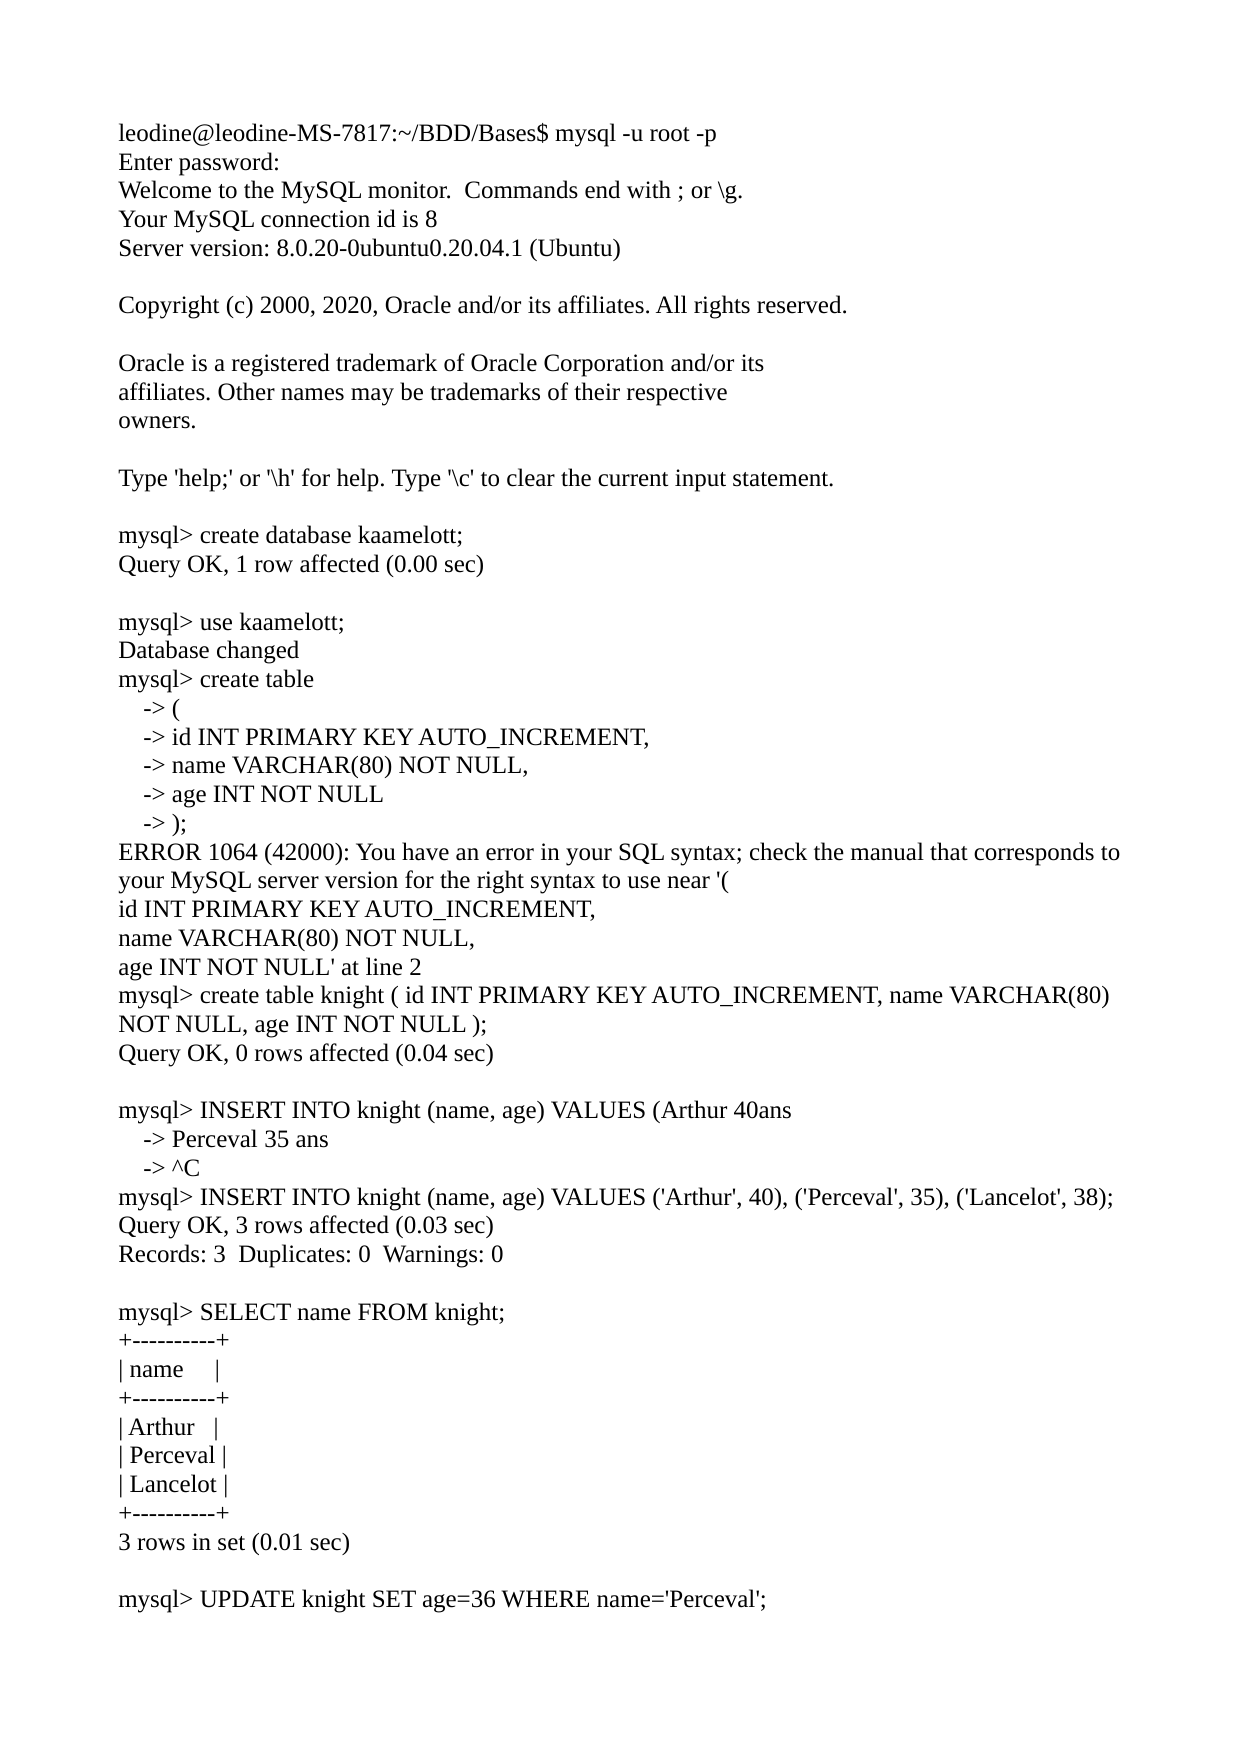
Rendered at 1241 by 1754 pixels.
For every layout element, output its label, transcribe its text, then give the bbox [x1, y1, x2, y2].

text 3 rows in set (0.01 sec) [118, 1527, 1122, 1556]
text Server version: 8.0.20-0ubuntu0.20.04.1 (Ubuntu) [118, 233, 1122, 262]
text -> age INT NOT NULL [118, 779, 1122, 808]
text -> ( [118, 693, 1122, 722]
text -> ^C [118, 1153, 1122, 1182]
text | Lancelot | [118, 1469, 1122, 1498]
text Database changed [118, 636, 1122, 664]
text Query OK, 3 rows affected (0.03 sec) [118, 1211, 1122, 1239]
text mysql> UPDATE knight SET age=36 WHERE name='Perceval'; [118, 1584, 1122, 1613]
text mysql> SELECT name FROM knight; [118, 1297, 1122, 1326]
text | Perceval | [118, 1441, 1122, 1469]
text Welcome to the MySQL monitor. Commands end with ; or \g. [118, 176, 1122, 204]
text -> Perceval 35 ans [118, 1124, 1122, 1153]
text Copyright (c) 2000, 2020, Oracle and/or its affiliates. All rights reserved. [118, 291, 1122, 319]
text name VARCHAR(80) NOT NULL, [118, 923, 1122, 952]
text mysql> create table knight ( id INT PRIMARY KEY AUTO_INCREMENT, name VARCHAR(80) NOT NULL, age INT NOT NULL ); [118, 981, 1122, 1038]
text -> id INT PRIMARY KEY AUTO_INCREMENT, [118, 722, 1122, 751]
text Type 'help;' or '\h' for help. Type '\c' to clear the current input statement. [118, 463, 1122, 492]
text Your MySQL connection id is 8 [118, 204, 1122, 233]
text ERROR 1064 (42000): You have an error in your SQL syntax; check the manual that corresponds to your MySQL server version for the right syntax to use near '( [118, 837, 1122, 894]
text owners. [118, 406, 1122, 434]
text affiliates. Other names may be trademarks of their respective [118, 377, 1122, 406]
text Query OK, 1 row affected (0.00 sec) [118, 549, 1122, 578]
text -> name VARCHAR(80) NOT NULL, [118, 751, 1122, 779]
text +----------+ [118, 1326, 1122, 1354]
text mysql> create table [118, 664, 1122, 693]
text Records: 3 Duplicates: 0 Warnings: 0 [118, 1239, 1122, 1268]
text mysql> create database kaamelott; [118, 521, 1122, 549]
text Query OK, 0 rows affected (0.04 sec) [118, 1038, 1122, 1067]
text -> ); [118, 808, 1122, 837]
text id INT PRIMARY KEY AUTO_INCREMENT, [118, 894, 1122, 923]
text Oracle is a registered trademark of Oracle Corporation and/or its [118, 348, 1122, 377]
text mysql> use kaamelott; [118, 607, 1122, 636]
text +----------+ [118, 1498, 1122, 1527]
text mysql> INSERT INTO knight (name, age) VALUES ('Arthur', 40), ('Perceval', 35), ('Lancelot', 38); [118, 1182, 1122, 1211]
text age INT NOT NULL' at line 2 [118, 952, 1122, 981]
text | name | [118, 1354, 1122, 1383]
text Enter password: [118, 147, 1122, 176]
text leodine@leodine-MS-7817:~/BDD/Bases$ mysql -u root -p [118, 118, 1122, 147]
text +----------+ [118, 1383, 1122, 1412]
text | Arthur | [118, 1412, 1122, 1441]
text mysql> INSERT INTO knight (name, age) VALUES (Arthur 40ans [118, 1096, 1122, 1124]
